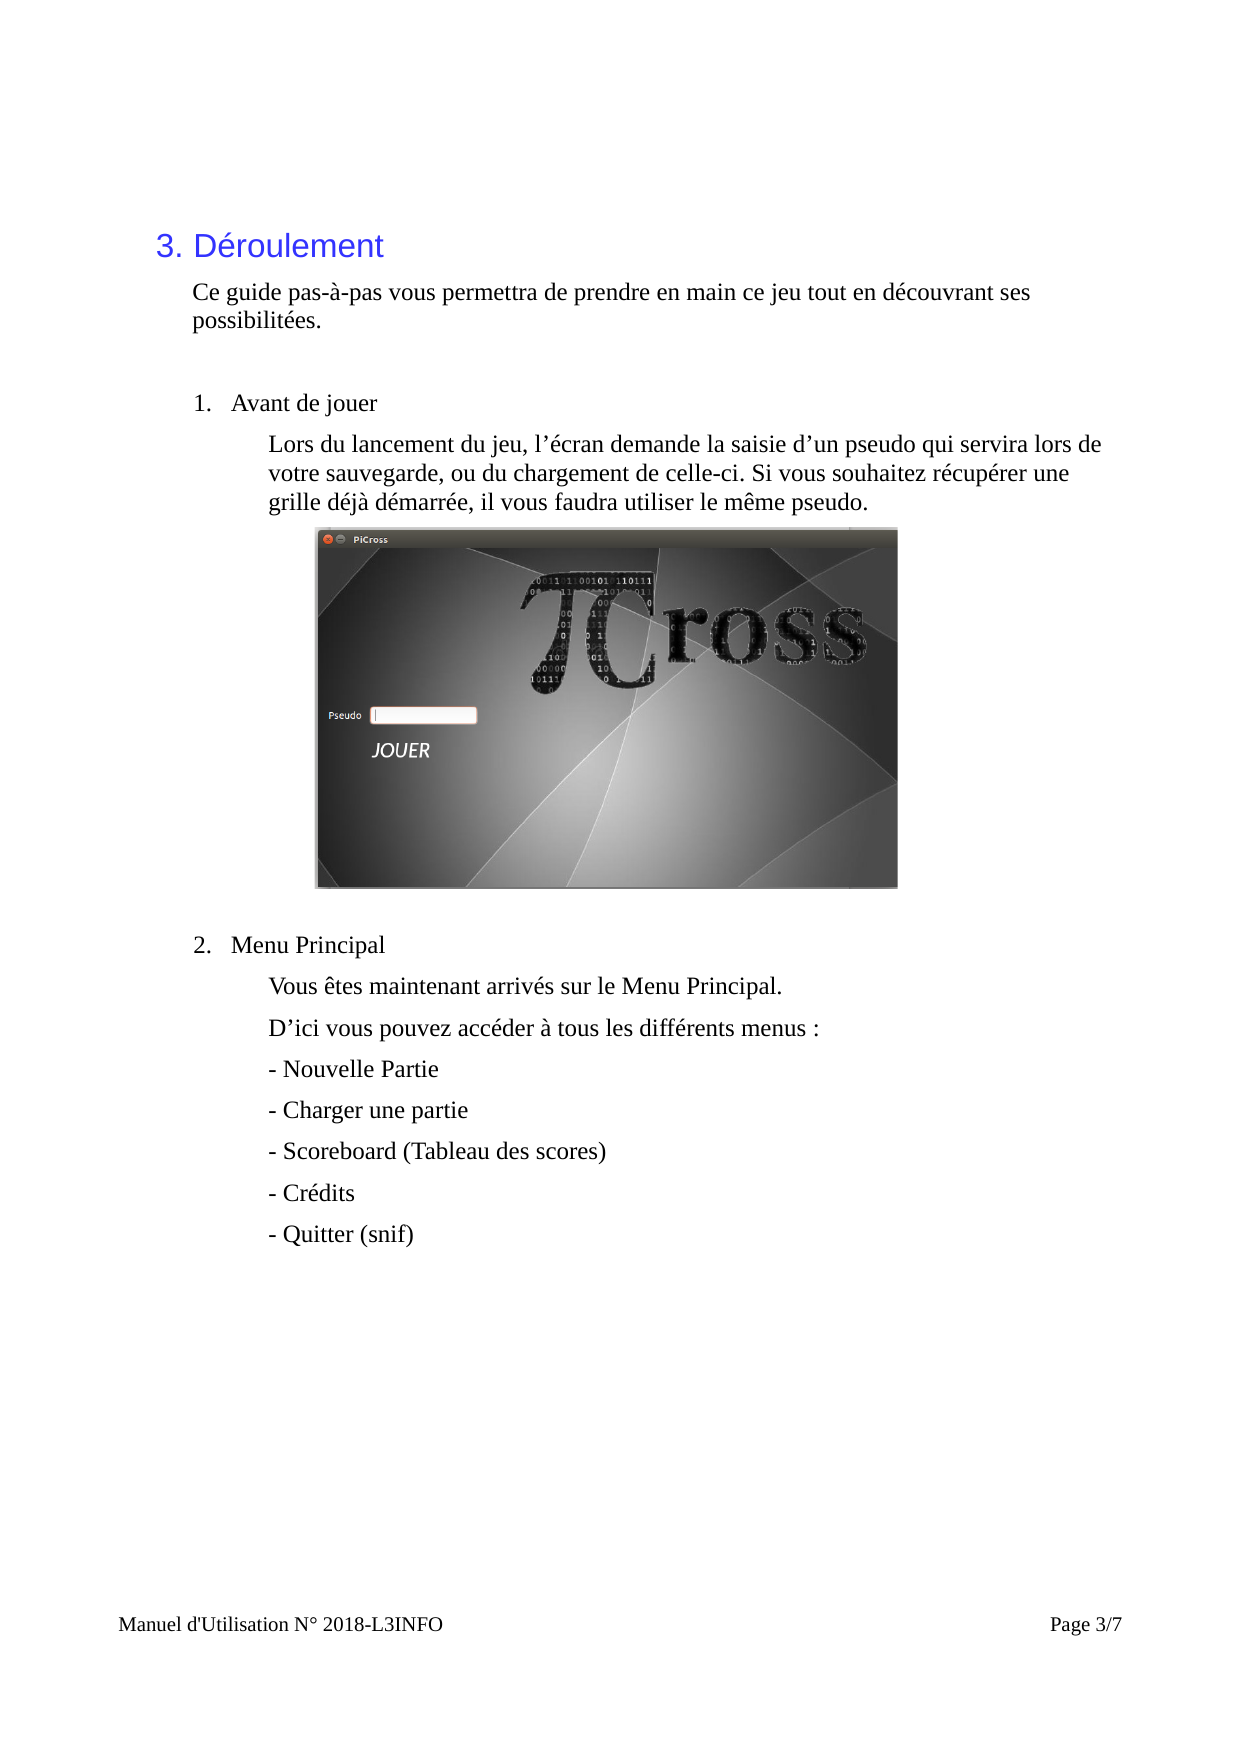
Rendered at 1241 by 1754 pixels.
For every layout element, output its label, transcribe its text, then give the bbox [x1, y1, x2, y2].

list Vous êtes maintenant arrivés sur le Menu Principal. [231, 971, 1122, 1000]
subtitle Déroulement [156, 226, 1122, 264]
list - Crédits [231, 1178, 1122, 1206]
list - Nouvelle Partie [231, 1054, 1122, 1083]
list Avant de jouer [193, 388, 1122, 417]
list - Quitter (snif) [231, 1219, 1122, 1248]
text Ce guide pas-à-pas vous permettra de prendre en main ce jeu tout en découvrant ses possibilitées. [118, 277, 1122, 334]
picture [314, 527, 898, 889]
list Menu Principal [193, 930, 1122, 959]
list - Charger une partie [231, 1095, 1122, 1124]
list Lors du lancement du jeu, l’écran demande la saisie d’un pseudo qui servira lors de votre sauvegarde, ou du chargement de celle-ci. Si vous souhaitez récupérer une grille déjà démarrée, il vous faudra utiliser le même pseudo. [231, 429, 1122, 515]
list - Scoreboard (Tableau des scores) [231, 1136, 1122, 1165]
list D’ici vous pouvez accéder à tous les différents menus : [231, 1013, 1122, 1041]
